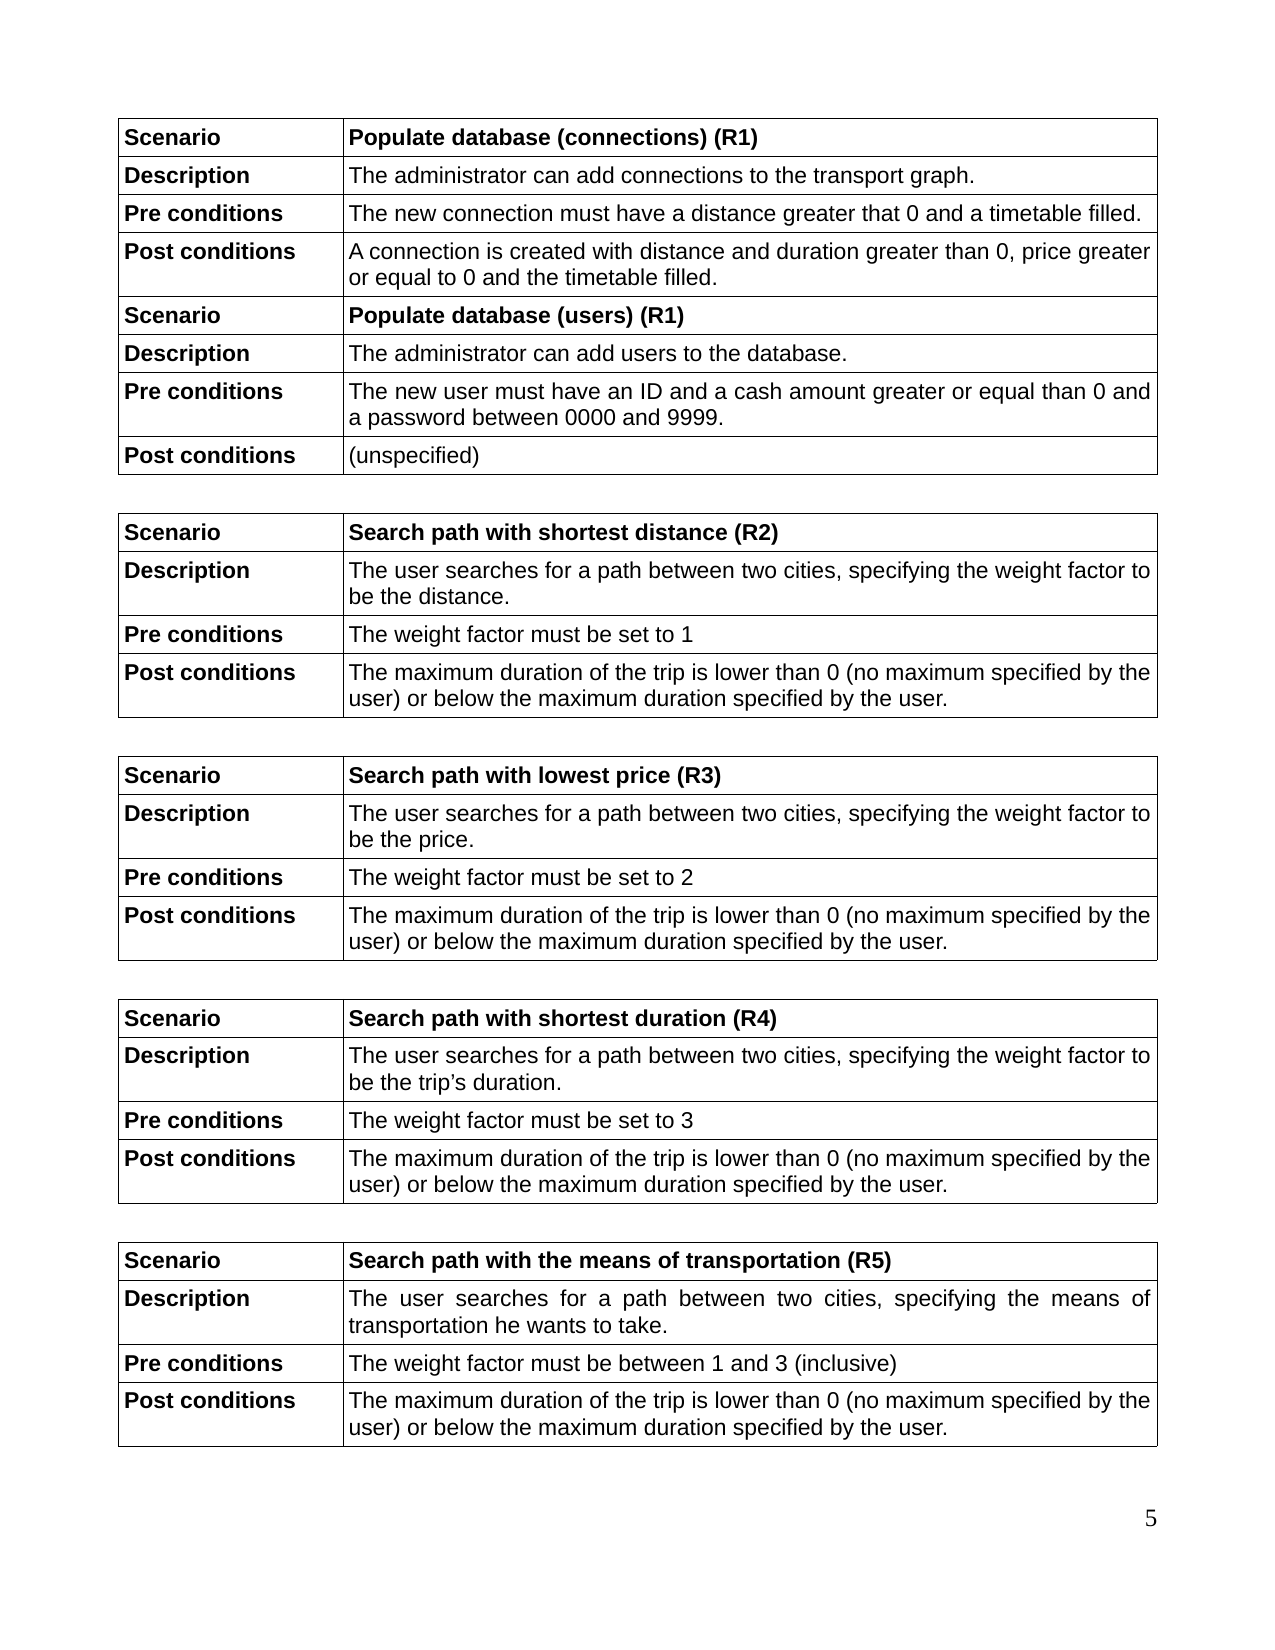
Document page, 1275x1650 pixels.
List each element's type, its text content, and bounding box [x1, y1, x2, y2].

table_cell Post conditions [119, 1140, 343, 1203]
table_cell The user searches for a path between two cities, specifying the means of transportation he wants to take. [344, 1281, 1157, 1344]
table_cell Post conditions [119, 437, 343, 474]
table_cell The weight factor must be between 1 and 3 (inclusive) [344, 1345, 1157, 1382]
table_cell The weight factor must be set to 1 [344, 616, 1157, 653]
table_header Search path with shortest duration (R4) [344, 1000, 1157, 1037]
table_cell The user searches for a path between two cities, specifying the weight factor to be the distance. [344, 552, 1157, 615]
table_cell The new user must have an ID and a cash amount greater or equal than 0 and a password between 0000 and 9999. [344, 373, 1157, 436]
table_cell The user searches for a path between two cities, specifying the weight factor to be the price. [344, 795, 1157, 858]
table_header Populate database (connections) (R1) [344, 119, 1157, 156]
table_cell The maximum duration of the trip is lower than 0 (no maximum specified by the user) or below the maximum duration specified by the user. [344, 1140, 1157, 1203]
table_cell Description [119, 1038, 343, 1101]
table_cell Pre conditions [119, 616, 343, 653]
table_cell Description [119, 157, 343, 194]
table_cell The administrator can add connections to the transport graph. [344, 157, 1157, 194]
table_header Search path with shortest distance (R2) [344, 514, 1157, 551]
table_header Scenario [119, 119, 343, 156]
table_header Scenario [119, 757, 343, 794]
table_cell Post conditions [119, 233, 343, 296]
table_cell A connection is created with distance and duration greater than 0, price greater or equal to 0 and the timetable filled. [344, 233, 1157, 296]
table_cell The administrator can add users to the database. [344, 335, 1157, 372]
table_cell Description [119, 552, 343, 615]
table_cell (unspecified) [344, 437, 1157, 474]
table_cell Pre conditions [119, 195, 343, 232]
table_cell Description [119, 335, 343, 372]
table_header Search path with lowest price (R3) [344, 757, 1157, 794]
table_cell The weight factor must be set to 2 [344, 859, 1157, 896]
table_cell Description [119, 795, 343, 858]
table_cell Pre conditions [119, 859, 343, 896]
table_cell Pre conditions [119, 1102, 343, 1139]
table_header Populate database (users) (R1) [344, 297, 1157, 334]
table_header Scenario [119, 1243, 343, 1279]
table_header Scenario [119, 1000, 343, 1037]
table_header Scenario [119, 297, 343, 334]
table_cell Post conditions [119, 1383, 343, 1446]
table_cell Post conditions [119, 654, 343, 717]
table_cell The maximum duration of the trip is lower than 0 (no maximum specified by the user) or below the maximum duration specified by the user. [344, 1383, 1157, 1446]
table_header Search path with the means of transportation (R5) [344, 1243, 1157, 1279]
table_header Scenario [119, 514, 343, 551]
table_cell The maximum duration of the trip is lower than 0 (no maximum specified by the user) or below the maximum duration specified by the user. [344, 897, 1157, 960]
table_cell The new connection must have a distance greater that 0 and a timetable filled. [344, 195, 1157, 232]
table_cell The maximum duration of the trip is lower than 0 (no maximum specified by the user) or below the maximum duration specified by the user. [344, 654, 1157, 717]
table_cell Pre conditions [119, 1345, 343, 1382]
table_cell The user searches for a path between two cities, specifying the weight factor to be the trip’s duration. [344, 1038, 1157, 1101]
table_cell The weight factor must be set to 3 [344, 1102, 1157, 1139]
table_cell Post conditions [119, 897, 343, 960]
table_cell Pre conditions [119, 373, 343, 436]
table_cell Description [119, 1281, 343, 1344]
